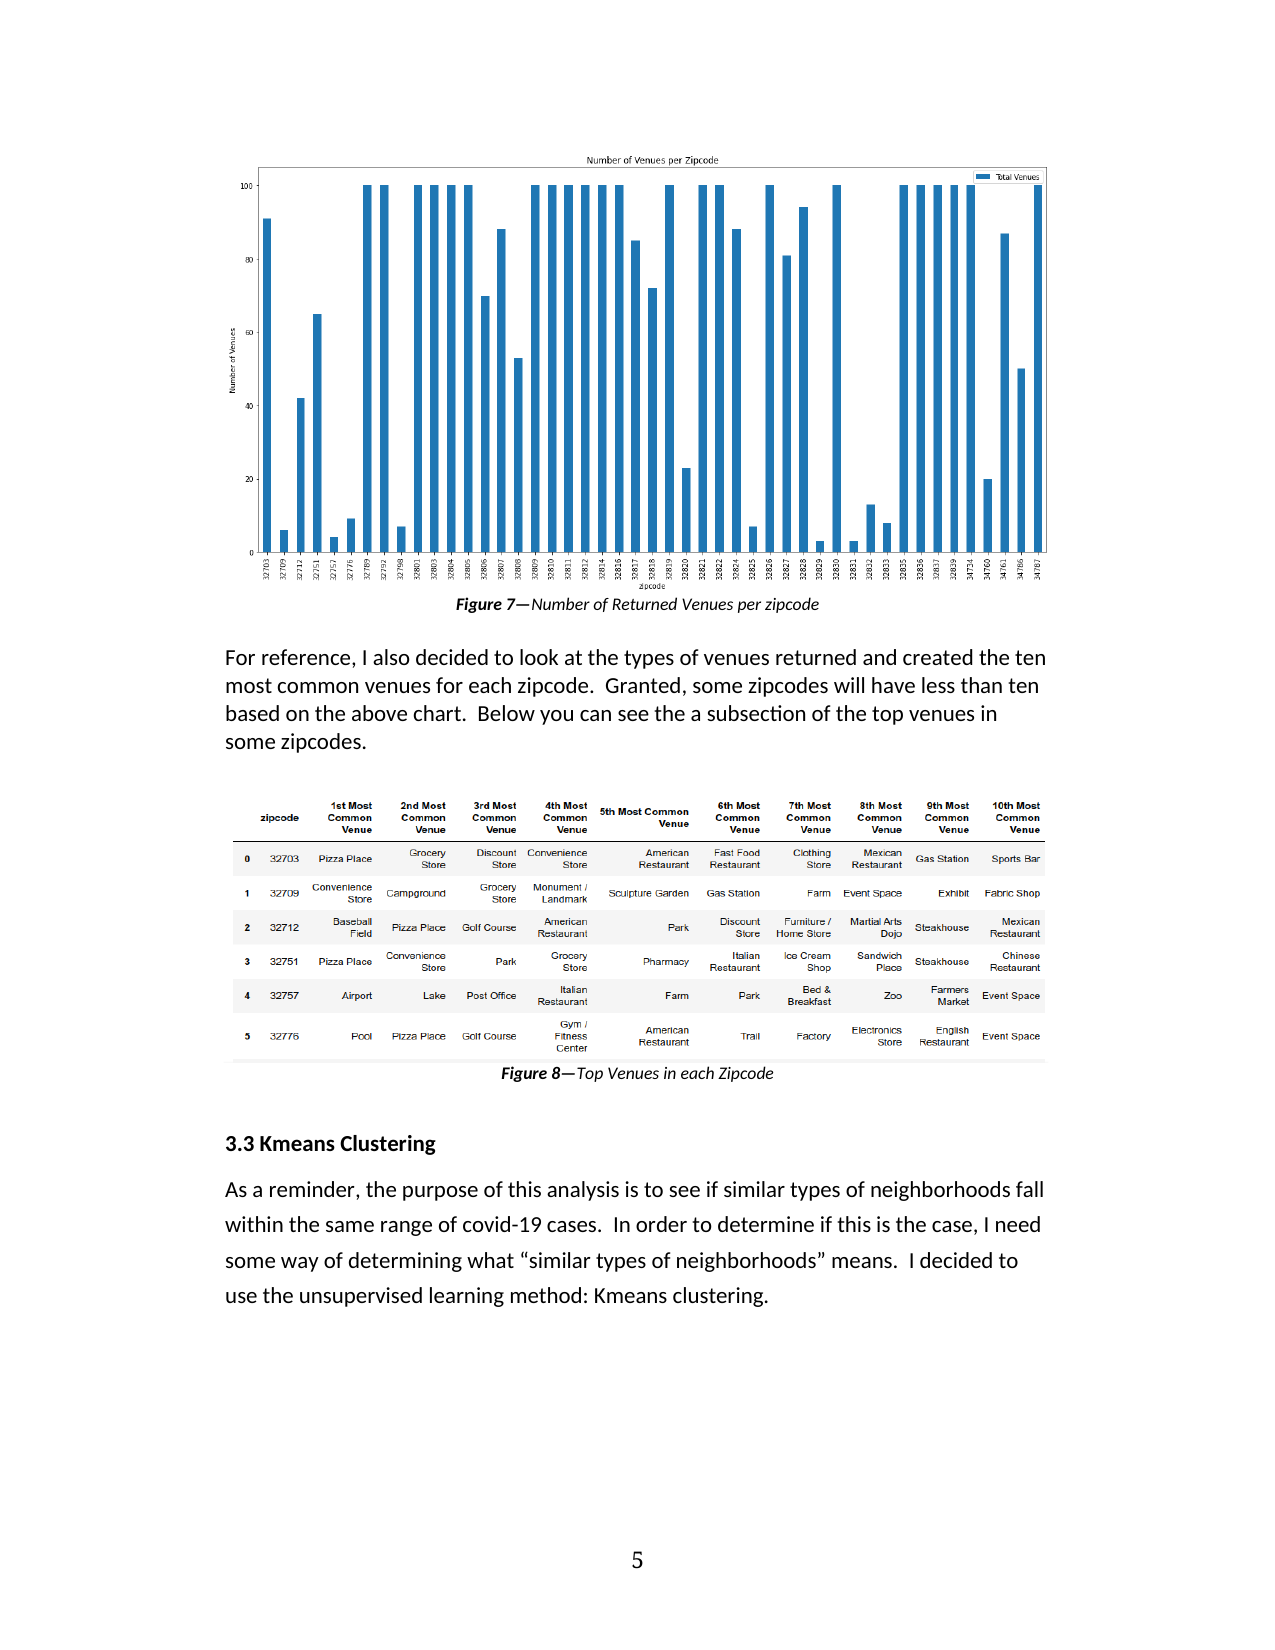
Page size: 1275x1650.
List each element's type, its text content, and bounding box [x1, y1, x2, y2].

picture [225, 151, 1050, 594]
picture [223, 790, 1049, 1063]
text Figure 8—Top Venues in each Zipcode [225, 783, 1050, 1084]
text Figure 7—Number of Returned Venues per zipcode [225, 594, 1050, 615]
text For reference, I also decided to look at the types of venues returned and created the ten most common venues for each zipcode. Granted, some zipcodes will have less than ten based on the above chart. Below you can see the a subsection of the top venues in some zipcodes. [225, 643, 1050, 755]
text As a reminder, the purpose of this analysis is to see if similar types of neighborhoods fall within the same range of covid-19 cases. In order to determine if this is the case, I need some way of determining what “similar types of neighborhoods” means. I decided to use the unsupervised learning method: Kmeans clustering. [225, 1175, 1050, 1309]
subtitle 3.3 Kmeans Clustering [225, 1129, 1050, 1158]
